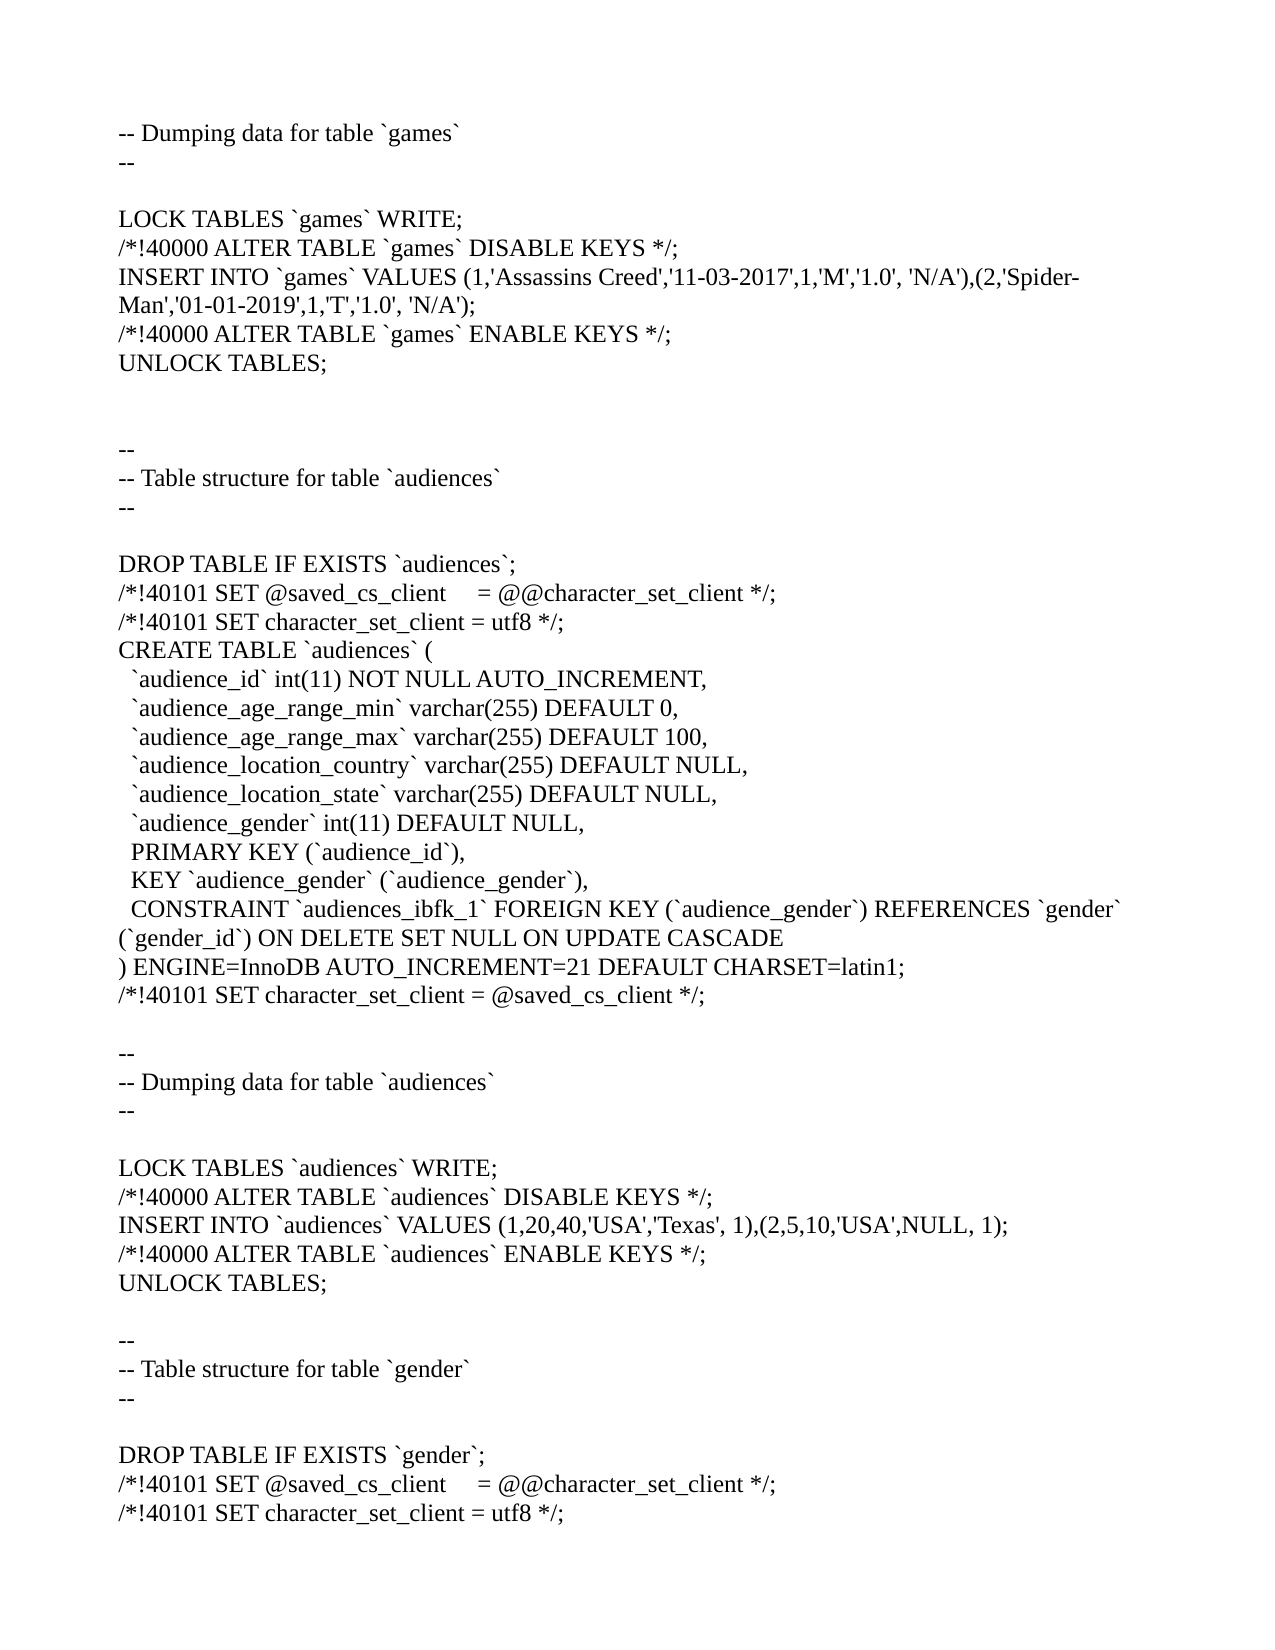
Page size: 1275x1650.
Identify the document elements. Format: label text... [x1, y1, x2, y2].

text -- -- Dumping data for table `games` -- LOCK TABLES `games` WRITE; /*!40000 ALTER TABLE `games` DISABLE KEYS */; INSERT INTO `games` VALUES (1,'Assassins Creed','11-03-2017',1,'M','1.0', 'N/A'),(2,'Spider-Man','01-01-2019',1,'T','1.0', 'N/A'); /*!40000 ALTER TABLE `games` ENABLE KEYS */; UNLOCK TABLES; -- -- Table structure for table `audiences` -- DROP TABLE IF EXISTS `audiences`; /*!40101 SET @saved_cs_client = @@character_set_client */; /*!40101 SET character_set_client = utf8 */; CREATE TABLE `audiences` ( `audience_id` int(11) NOT NULL AUTO_INCREMENT, `audience_age_range_min` varchar(255) DEFAULT 0, `audience_age_range_max` varchar(255) DEFAULT 100, `audience_location_country` varchar(255) DEFAULT NULL, `audience_location_state` varchar(255) DEFAULT NULL, `audience_gender` int(11) DEFAULT NULL, PRIMARY KEY (`audience_id`), KEY `audience_gender` (`audience_gender`), CONSTRAINT `audiences_ibfk_1` FOREIGN KEY (`audience_gender`) REFERENCES `gender` (`gender_id`) ON DELETE SET NULL ON UPDATE CASCADE ) ENGINE=InnoDB AUTO_INCREMENT=21 DEFAULT CHARSET=latin1; /*!40101 SET character_set_client = @saved_cs_client */; -- -- Dumping data for table `audiences` -- LOCK TABLES `audiences` WRITE; /*!40000 ALTER TABLE `audiences` DISABLE KEYS */; INSERT INTO `audiences` VALUES (1,20,40,'USA','Texas', 1),(2,5,10,'USA',NULL, 1); /*!40000 ALTER TABLE `audiences` ENABLE KEYS */; UNLOCK TABLES; -- -- Table structure for table `gender` -- DROP TABLE IF EXISTS `gender`; /*!40101 SET @saved_cs_client = @@character_set_client */; /*!40101 SET character_set_client = utf8 */; [118, 118, 1157, 1527]
